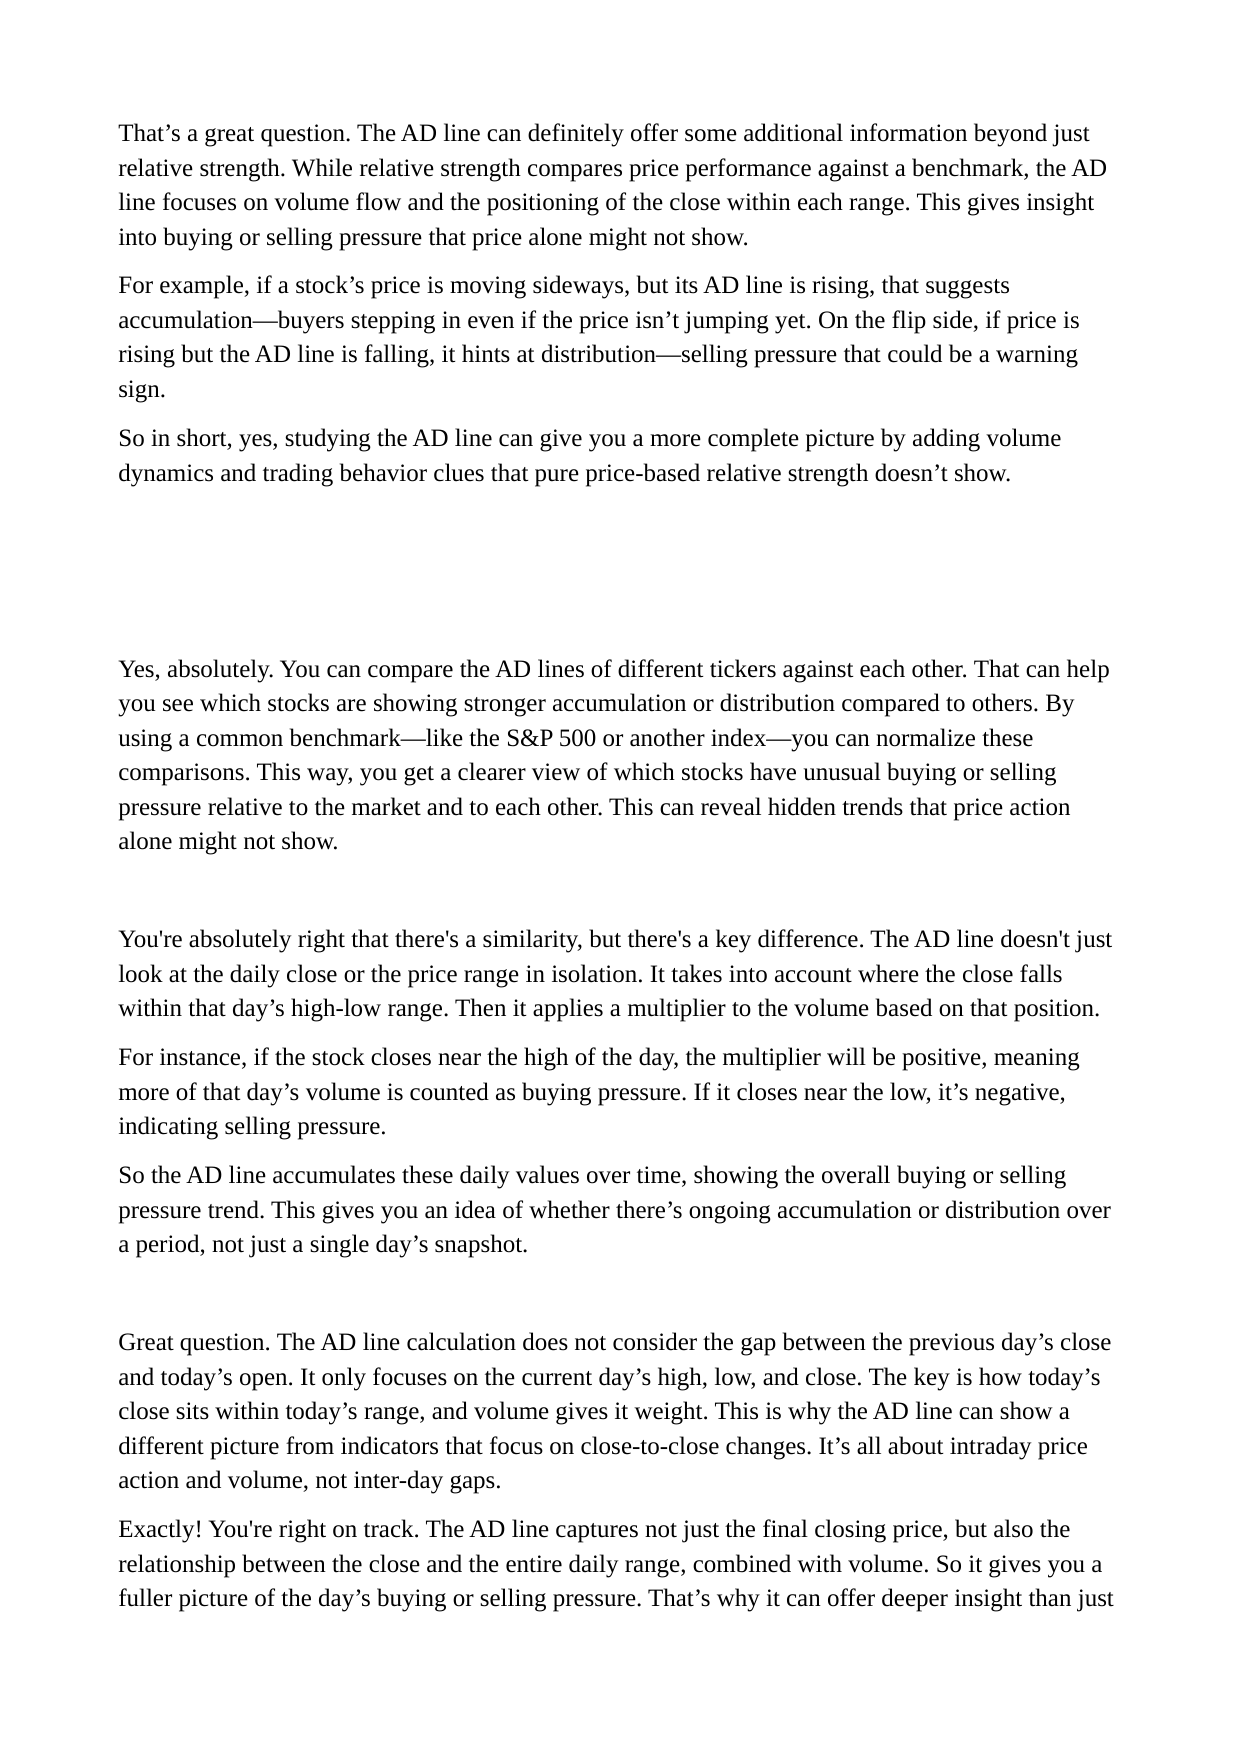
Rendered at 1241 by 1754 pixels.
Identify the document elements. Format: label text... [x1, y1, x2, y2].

text Exactly! You're right on track. The AD line captures not just the final closing price, but also the relationship between the close and the entire daily range, combined with volume. So it gives you a fuller picture of the day’s buying or selling pressure. That’s why it can offer deeper insight than just [118, 1514, 1122, 1612]
text So the AD line accumulates these daily values over time, showing the overall buying or selling pressure trend. This gives you an idea of whether there’s ongoing accumulation or distribution over a period, not just a single day’s snapshot. [118, 1160, 1122, 1258]
text Yes, absolutely. You can compare the AD lines of different tickers against each other. That can help you see which stocks are showing stronger accumulation or distribution compared to others. By using a common benchmark—like the S&P 500 or another index—you can normalize these comparisons. This way, you get a clearer view of which stocks have unusual buying or selling pressure relative to the market and to each other. This can reveal hidden trends that price action alone might not show. [118, 654, 1122, 855]
text Great question. The AD line calculation does not consider the gap between the previous day’s close and today’s open. It only focuses on the current day’s high, low, and close. The key is how today’s close sits within today’s range, and volume gives it weight. This is why the AD line can show a different picture from indicators that focus on close-to-close changes. It’s all about intraday price action and volume, not inter-day gaps. [118, 1327, 1122, 1494]
text For instance, if the stock closes near the high of the day, the multiplier will be positive, meaning more of that day’s volume is counted as buying pressure. If it closes near the low, it’s negative, indicating selling pressure. [118, 1042, 1122, 1140]
text So in short, yes, studying the AD line can give you a more complete picture by adding volume dynamics and trading behavior clues that pure price-based relative strength doesn’t show. [118, 423, 1122, 486]
text You're absolutely right that there's a similarity, but there's a key difference. The AD line doesn't just look at the daily close or the price range in isolation. It takes into account where the close falls within that day’s high-low range. Then it applies a multiplier to the volume based on that position. [118, 924, 1122, 1022]
text For example, if a stock’s price is moving sideways, but its AD line is rising, that suggests accumulation—buyers stepping in even if the price isn’t jumping yet. On the flip side, if price is rising but the AD line is falling, it hints at distribution—selling pressure that could be a warning sign. [118, 271, 1122, 403]
text That’s a great question. The AD line can definitely offer some additional information beyond just relative strength. While relative strength compares price performance against a benchmark, the AD line focuses on volume flow and the positioning of the close within each range. This gives insight into buying or selling pressure that price alone might not show. [118, 118, 1122, 250]
